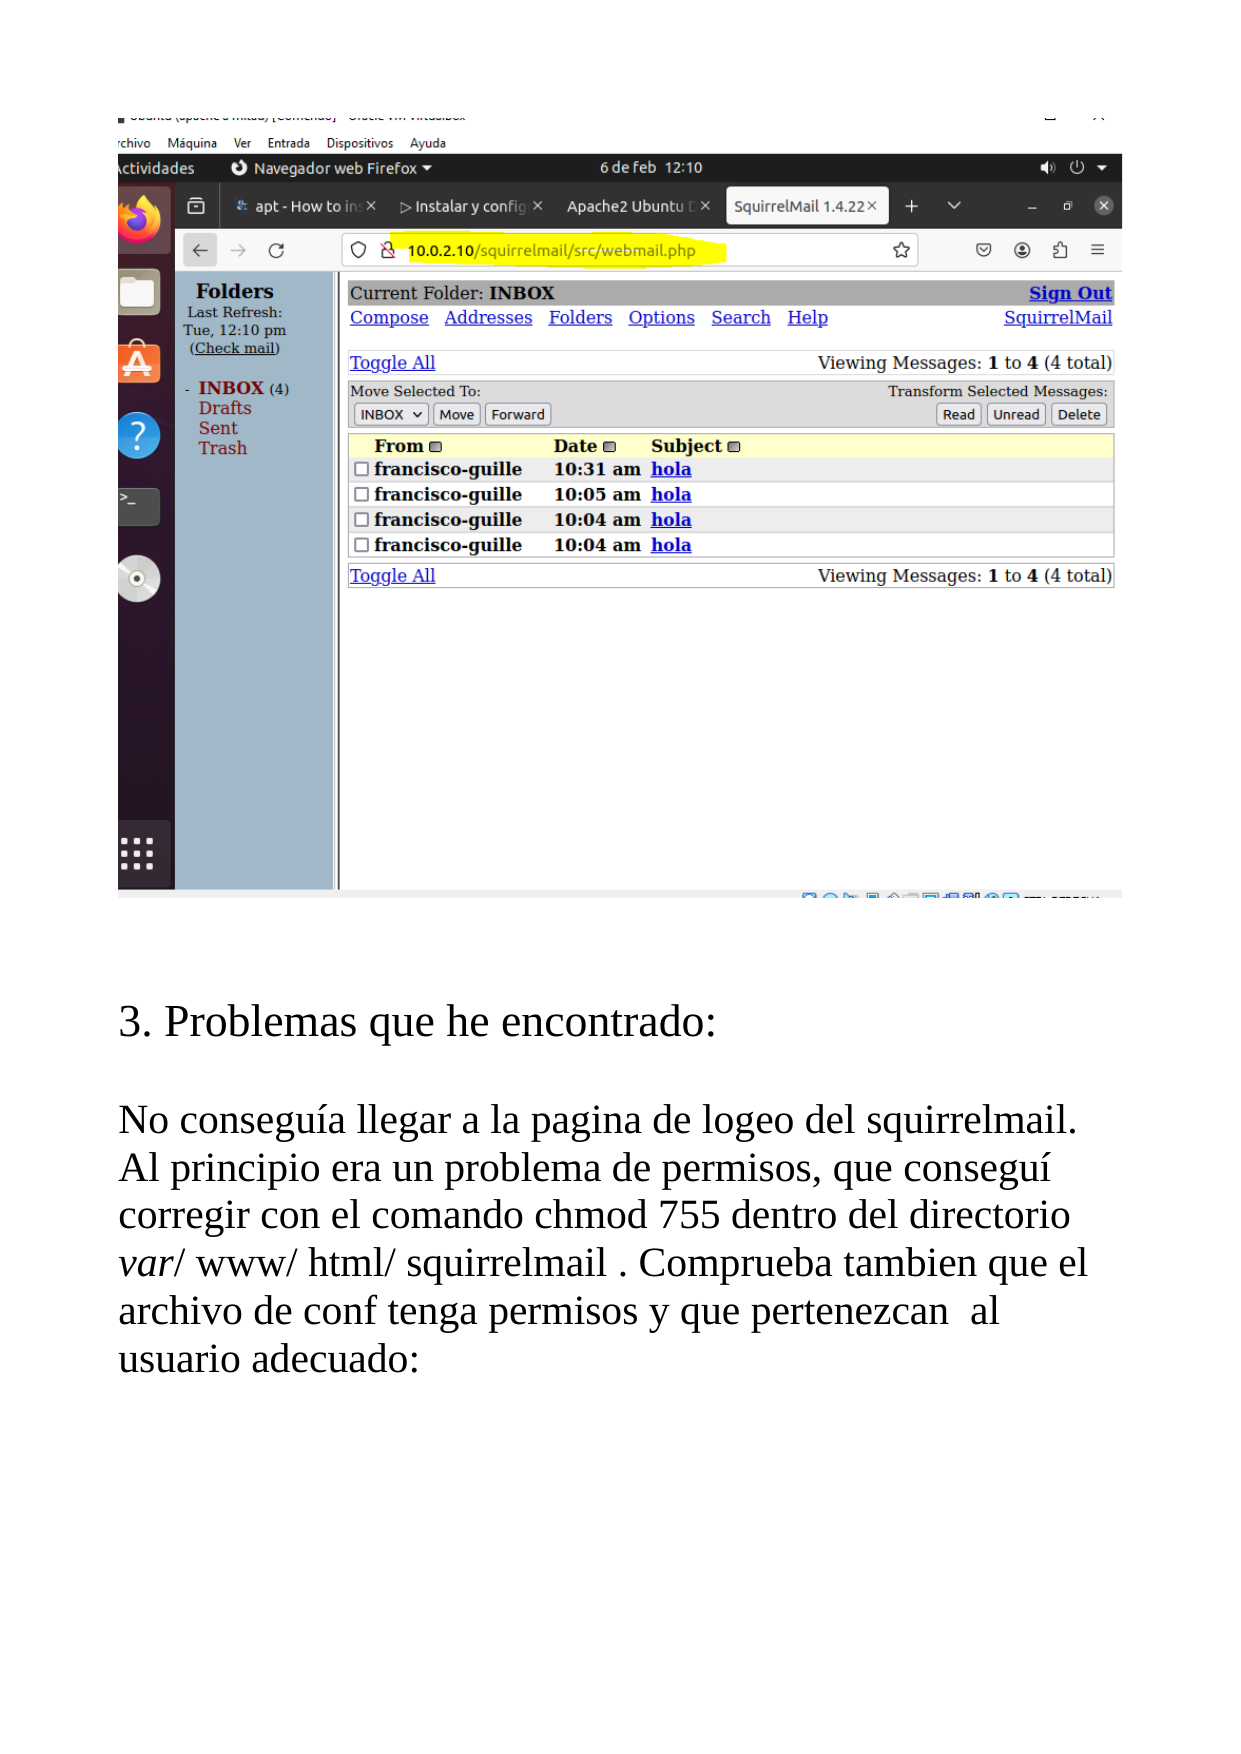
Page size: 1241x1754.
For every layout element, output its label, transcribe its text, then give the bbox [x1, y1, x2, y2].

picture [118, 118, 1123, 898]
text 3. Problemas que he encontrado: [118, 993, 1122, 1046]
text No conseguía llegar a la pagina de logeo del squirrelmail. Al principio era un problema de permisos, que conseguí corregir con el comando chmod 755 dentro del directorio var/ www/ html/ squirrelmail . Comprueba tambien que el archivo de conf tenga permisos y que pertenezcan al usuario adecuado: [118, 1094, 1122, 1382]
